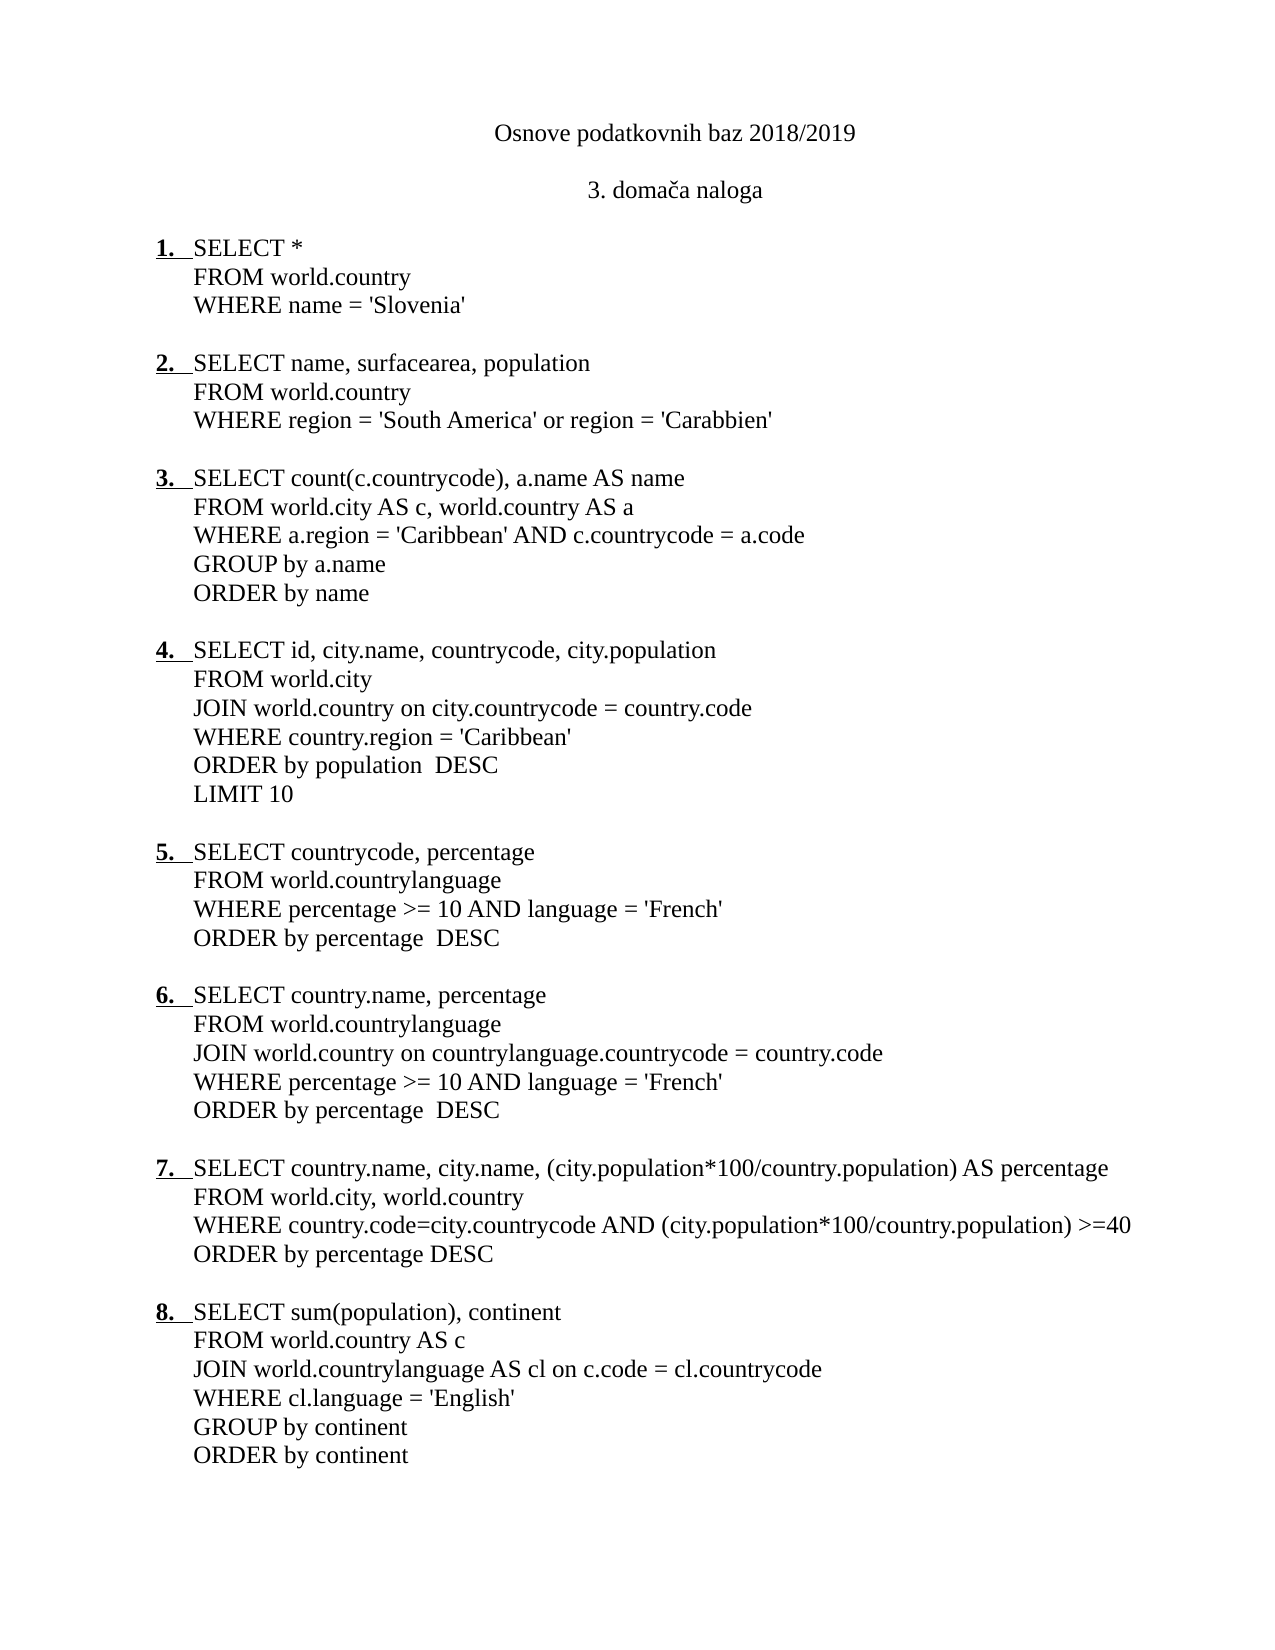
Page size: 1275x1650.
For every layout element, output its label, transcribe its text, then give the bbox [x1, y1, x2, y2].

list FROM world.city, world.country [156, 1182, 1157, 1211]
list SELECT id, city.name, countrycode, city.population [156, 636, 1157, 664]
list Osnove podatkovnih baz 2018/2019 [156, 118, 1157, 147]
list SELECT * [156, 233, 1157, 262]
list SELECT count(c.countrycode), a.name AS name [156, 463, 1157, 492]
list SELECT country.name, city.name, (city.population*100/country.population) AS percentage [156, 1153, 1157, 1182]
list WHERE region = 'South America' or region = 'Carabbien' [156, 406, 1157, 434]
list ORDER by population DESC [156, 751, 1157, 779]
list ORDER by name [156, 578, 1157, 607]
list SELECT countrycode, percentage [156, 837, 1157, 866]
list WHERE country.code=city.countrycode AND (city.population*100/country.population) >=40 [156, 1211, 1157, 1239]
list JOIN world.countrylanguage AS cl on c.code = cl.countrycode [156, 1354, 1157, 1383]
list GROUP by continent [156, 1412, 1157, 1441]
list ORDER by percentage DESC [156, 923, 1157, 952]
list SELECT sum(population), continent [156, 1297, 1157, 1326]
list FROM world.countrylanguage [156, 1009, 1157, 1038]
list FROM world.country [156, 262, 1157, 291]
list FROM world.country [156, 377, 1157, 406]
list SELECT name, surfacearea, population [156, 348, 1157, 377]
list ORDER by continent [156, 1441, 1157, 1469]
list WHERE percentage >= 10 AND language = 'French' [156, 894, 1157, 923]
list FROM world.city [156, 664, 1157, 693]
list GROUP by a.name [156, 549, 1157, 578]
list WHERE name = 'Slovenia' [156, 291, 1157, 319]
list ORDER by percentage DESC [156, 1096, 1157, 1124]
list WHERE country.region = 'Caribbean' [156, 722, 1157, 751]
list ORDER by percentage DESC [156, 1239, 1157, 1268]
list JOIN world.country on city.countrycode = country.code [156, 693, 1157, 722]
list WHERE a.region = 'Caribbean' AND c.countrycode = a.code [156, 521, 1157, 549]
list WHERE percentage >= 10 AND language = 'French' [156, 1067, 1157, 1096]
list FROM world.countrylanguage [156, 866, 1157, 894]
list SELECT country.name, percentage [156, 981, 1157, 1009]
list JOIN world.country on countrylanguage.countrycode = country.code [156, 1038, 1157, 1067]
list FROM world.country AS c [156, 1326, 1157, 1354]
list WHERE cl.language = 'English' [156, 1383, 1157, 1412]
list 3. domača naloga [156, 176, 1157, 204]
list FROM world.city AS c, world.country AS a [156, 492, 1157, 521]
list LIMIT 10 [156, 779, 1157, 808]
